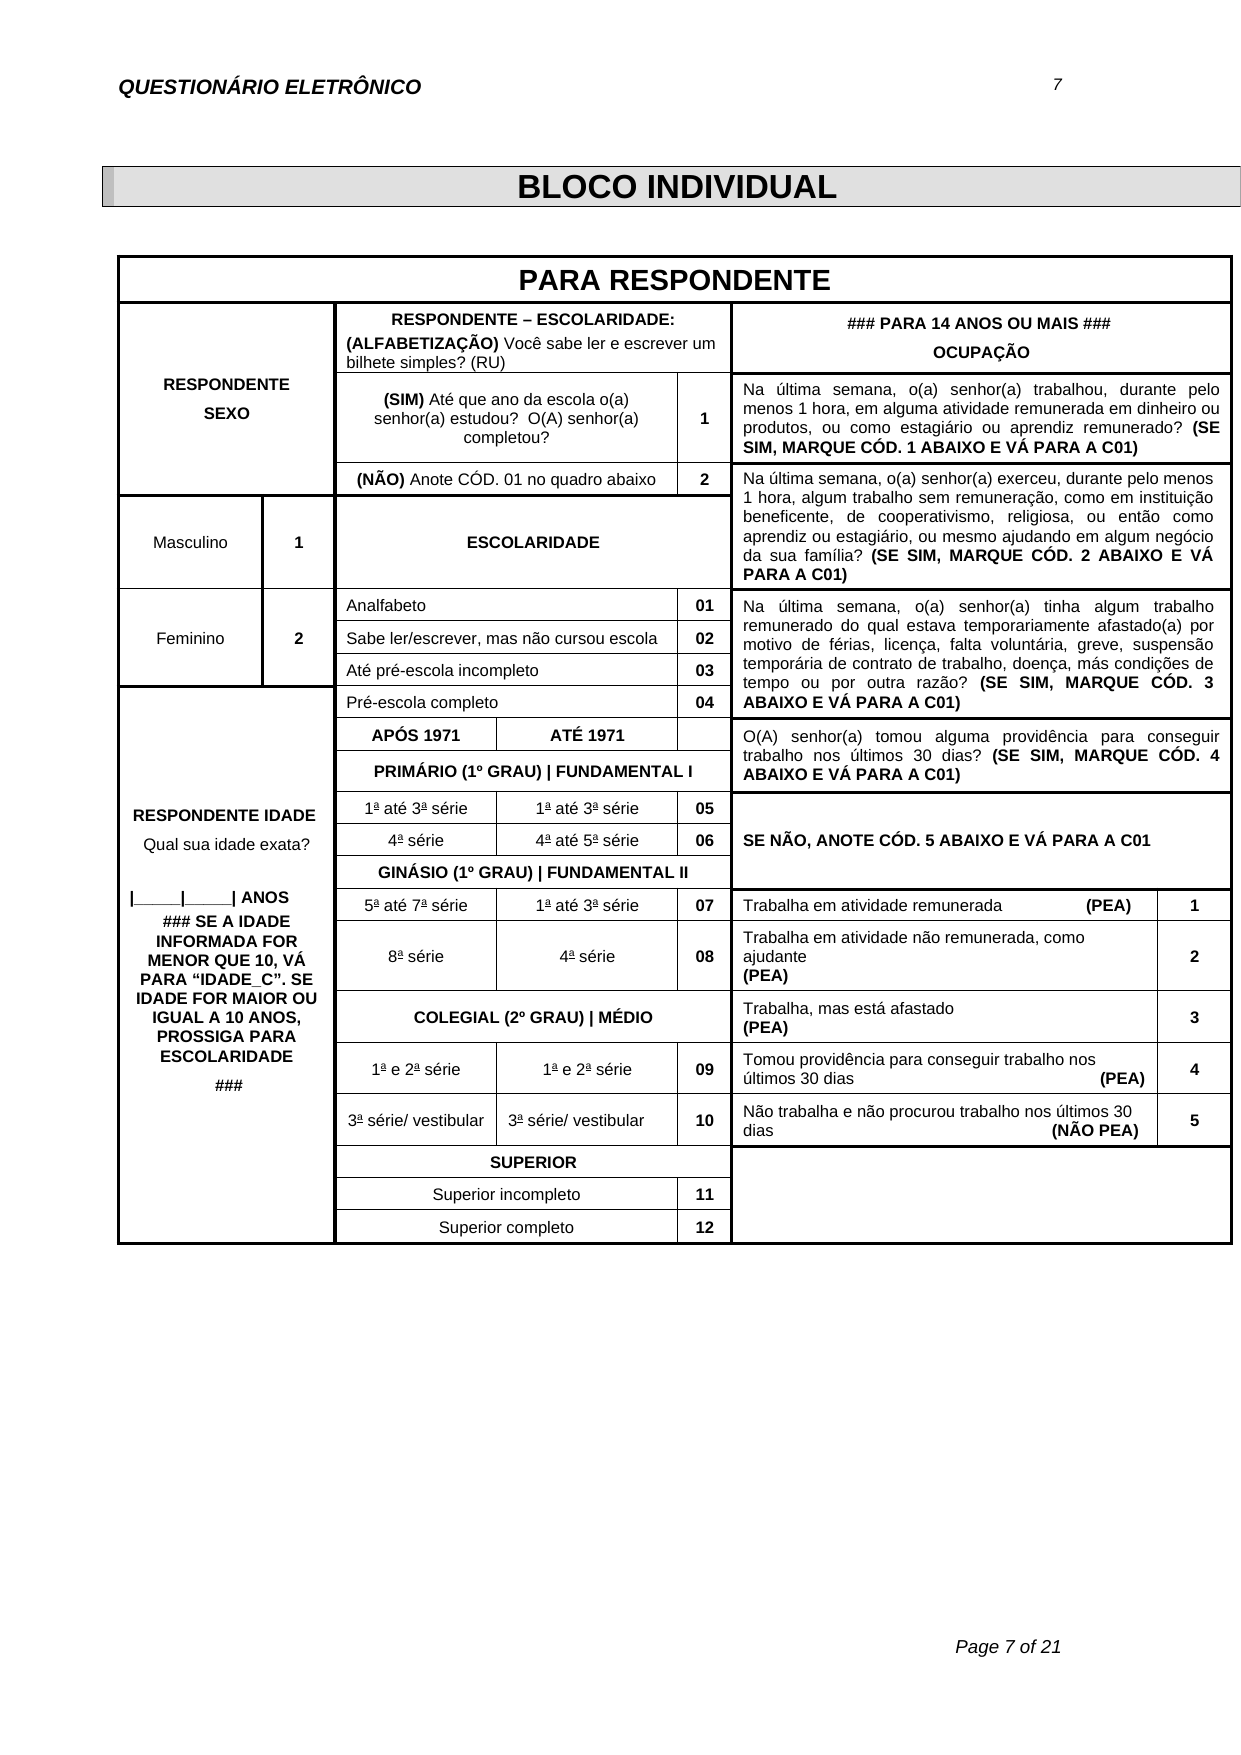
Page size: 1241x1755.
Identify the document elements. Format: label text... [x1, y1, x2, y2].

table_cell 2 [264, 589, 333, 685]
table_cell Na última semana, o(a) senhor(a) tinha algum trabalho remunerado do qual estava temporariamente afastado(a) por motivo de férias, licença, falta voluntária, greve, suspensão temporária de contrato de trabalho, doença, más condições de tempo ou por outra razão? (SE SIM, MARQUE CÓD. 3 ABAIXO E VÁ PARA A C01) [733, 591, 1230, 717]
table_cell Trabalha em atividade remunerada (PEA) [733, 891, 1157, 920]
table_cell 1 [678, 373, 730, 462]
table_header PARA RESPONDENTE [120, 258, 1230, 301]
table_cell ATÉ 1971 [497, 718, 677, 749]
table_cell 2 [678, 463, 730, 494]
table_cell [733, 1177, 1158, 1209]
table_cell Pré-escola completo [337, 686, 677, 717]
table_cell 3a série/ vestibular [497, 1094, 677, 1145]
table_cell 1a até 3a série [337, 792, 496, 823]
table_cell 1 [1158, 891, 1230, 920]
table_cell 03 [678, 654, 730, 685]
table_header BLOCO INDIVIDUAL [103, 167, 114, 206]
table_cell [1158, 1148, 1230, 1177]
table_cell [733, 1209, 1158, 1242]
table_cell 04 [678, 686, 730, 717]
table_cell Na última semana, o(a) senhor(a) exerceu, durante pelo menos 1 hora, algum trabalho sem remuneração, como em instituição beneficente, de cooperativismo, religiosa, ou então como aprendiz ou estagiário, ou mesmo ajudando em algum negócio da sua família? (SE SIM, MARQUE CÓD. 2 ABAIXO E VÁ PARA A C01) [733, 465, 1230, 588]
table_cell Masculino [120, 497, 261, 588]
table_cell 12 [678, 1210, 730, 1242]
table_cell Na última semana, o(a) senhor(a) trabalhou, durante pelo menos 1 hora, em alguma atividade remunerada em dinheiro ou produtos, ou como estagiário ou aprendiz remunerado? (SE SIM, MARQUE CÓD. 1 ABAIXO E VÁ PARA A C01) [733, 375, 1230, 462]
table_cell 8a série [337, 921, 496, 990]
table_cell [1158, 1177, 1230, 1209]
table_cell Sabe ler/escrever, mas não cursou escola [337, 621, 677, 653]
table_cell APÓS 1971 [337, 718, 496, 749]
table_cell (NÃO) Anote CÓD. 01 no quadro abaixo [337, 463, 677, 494]
table_cell 5a até 7a série [337, 889, 496, 920]
table_cell SUPERIOR [337, 1146, 730, 1177]
table_cell O(A) senhor(a) tomou alguma providência para conseguir trabalho nos últimos 30 dias? (SE SIM, MARQUE CÓD. 4 ABAIXO E VÁ PARA A C01) [733, 720, 1230, 791]
table_cell COLEGIAL (2º GRAU) | MÉDIO [337, 991, 730, 1042]
table_cell 4a série [337, 824, 496, 855]
table_cell 10 [678, 1094, 730, 1145]
table_cell 3a série/ vestibular [337, 1094, 496, 1145]
table_cell 1a e 2a série [337, 1043, 496, 1093]
table_cell 06 [678, 824, 730, 855]
table_cell (SIM) Até que ano da escola o(a) senhor(a) estudou? O(A) senhor(a) completou? [337, 373, 677, 462]
table_cell Até pré-escola incompleto [337, 654, 677, 685]
table_cell 09 [678, 1043, 730, 1093]
table_cell Trabalha em atividade não remunerada, como ajudante (PEA) [733, 921, 1157, 990]
table_cell Feminino [120, 589, 261, 685]
table_cell 01 [678, 589, 730, 620]
table_cell 4 [1158, 1043, 1230, 1093]
table_cell 2 [1158, 921, 1230, 990]
table_cell PRIMÁRIO (1º GRAU) | FUNDAMENTAL I [337, 751, 730, 791]
table_cell Analfabeto [337, 589, 677, 620]
table_cell 05 [678, 792, 730, 823]
table_cell 1a e 2a série [497, 1043, 677, 1093]
table_cell RESPONDENTE IDADE Qual sua idade exata? |_____|_____| anos ### SE A IDADE INFORMADA FOR MENOR QUE 10, VÁ PARA “IDADE_C”. SE IDADE FOR MAIOR OU IGUAL A 10 ANOS, PROSSIGA PARA ESCOLARIDADE ### [120, 688, 333, 1242]
table_cell [1158, 1209, 1230, 1242]
table_cell ESCOLARIDADE [337, 497, 730, 588]
table_cell Trabalha, mas está afastado (PEA) [733, 991, 1157, 1042]
table_cell Superior incompleto [337, 1178, 677, 1209]
table_cell Tomou providência para conseguir trabalho nos últimos 30 dias (PEA) [733, 1043, 1157, 1093]
table_cell 4a até 5a série [497, 824, 677, 855]
table_cell Não trabalha e não procurou trabalho nos últimos 30 dias (NÃO PEA) [733, 1094, 1157, 1145]
table_cell GINÁSIO (1º GRAU) | FUNDAMENTAL II [337, 856, 730, 887]
table_cell [678, 718, 730, 749]
table_cell 1 [264, 497, 333, 588]
table_cell 1a até 3a série [497, 792, 677, 823]
table_cell RESPONDENTE SEXO [120, 304, 333, 494]
table_cell SE NÃO, ANOTE CÓD. 5 ABAIXO E VÁ PARA A C01 [733, 794, 1230, 887]
table_cell 11 [678, 1178, 730, 1209]
table_cell 07 [678, 889, 730, 920]
table_cell 1a até 3a série [497, 889, 677, 920]
table_cell 02 [678, 621, 730, 653]
table_cell 4a série [497, 921, 677, 990]
table_cell ### PARA 14 ANOS OU MAIS ### OCUPAÇÃO [733, 304, 1230, 372]
table_cell RESPONDENTE – ESCOLARIDADE: (ALFABETIZAÇÃO) Você sabe ler e escrever um bilhete simples? (RU) [337, 304, 730, 372]
table_cell 5 [1158, 1094, 1230, 1145]
table_cell Superior completo [337, 1210, 677, 1242]
table_cell 08 [678, 921, 730, 990]
table_cell [733, 1148, 1158, 1177]
table_cell 3 [1158, 991, 1230, 1042]
